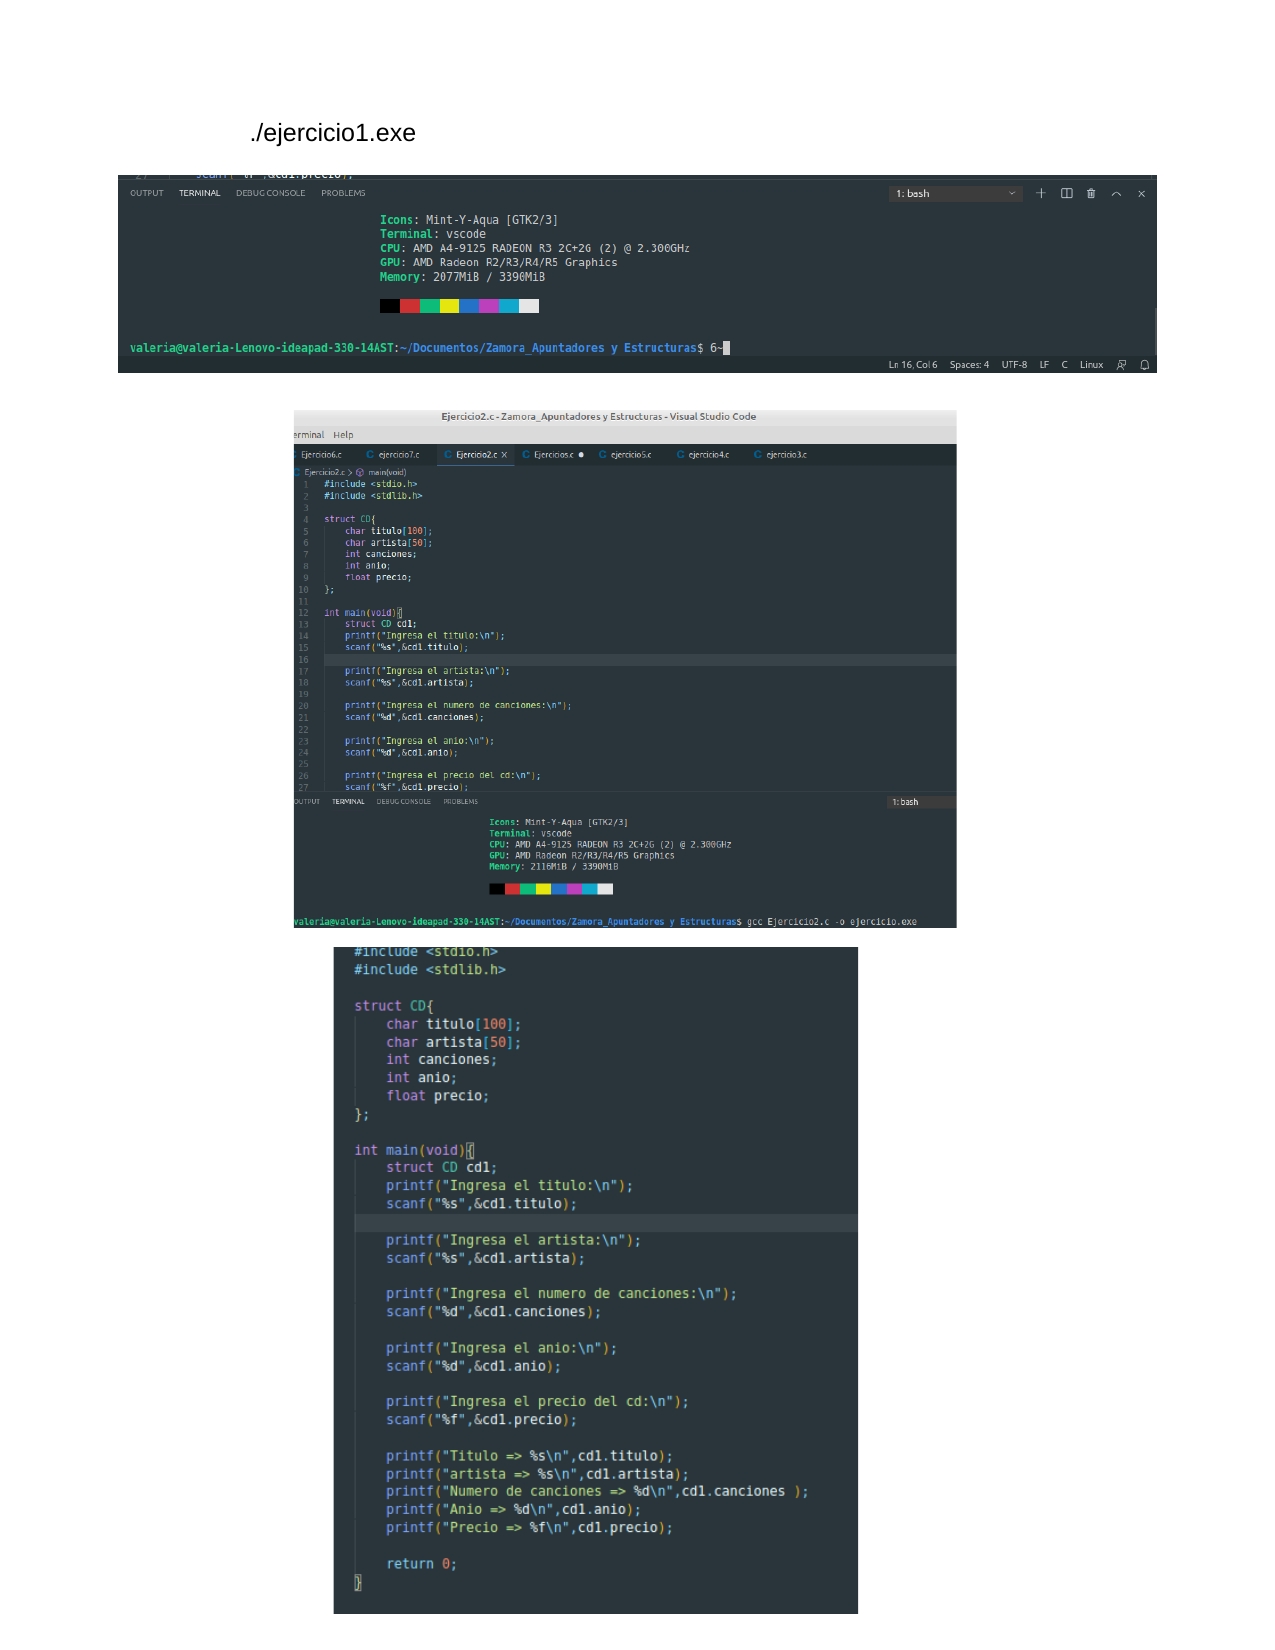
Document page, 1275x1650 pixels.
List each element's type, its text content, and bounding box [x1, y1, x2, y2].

text ./ejercicio1.exe [118, 118, 1157, 147]
picture [333, 947, 859, 1614]
picture [293, 410, 957, 928]
picture [118, 175, 1157, 373]
